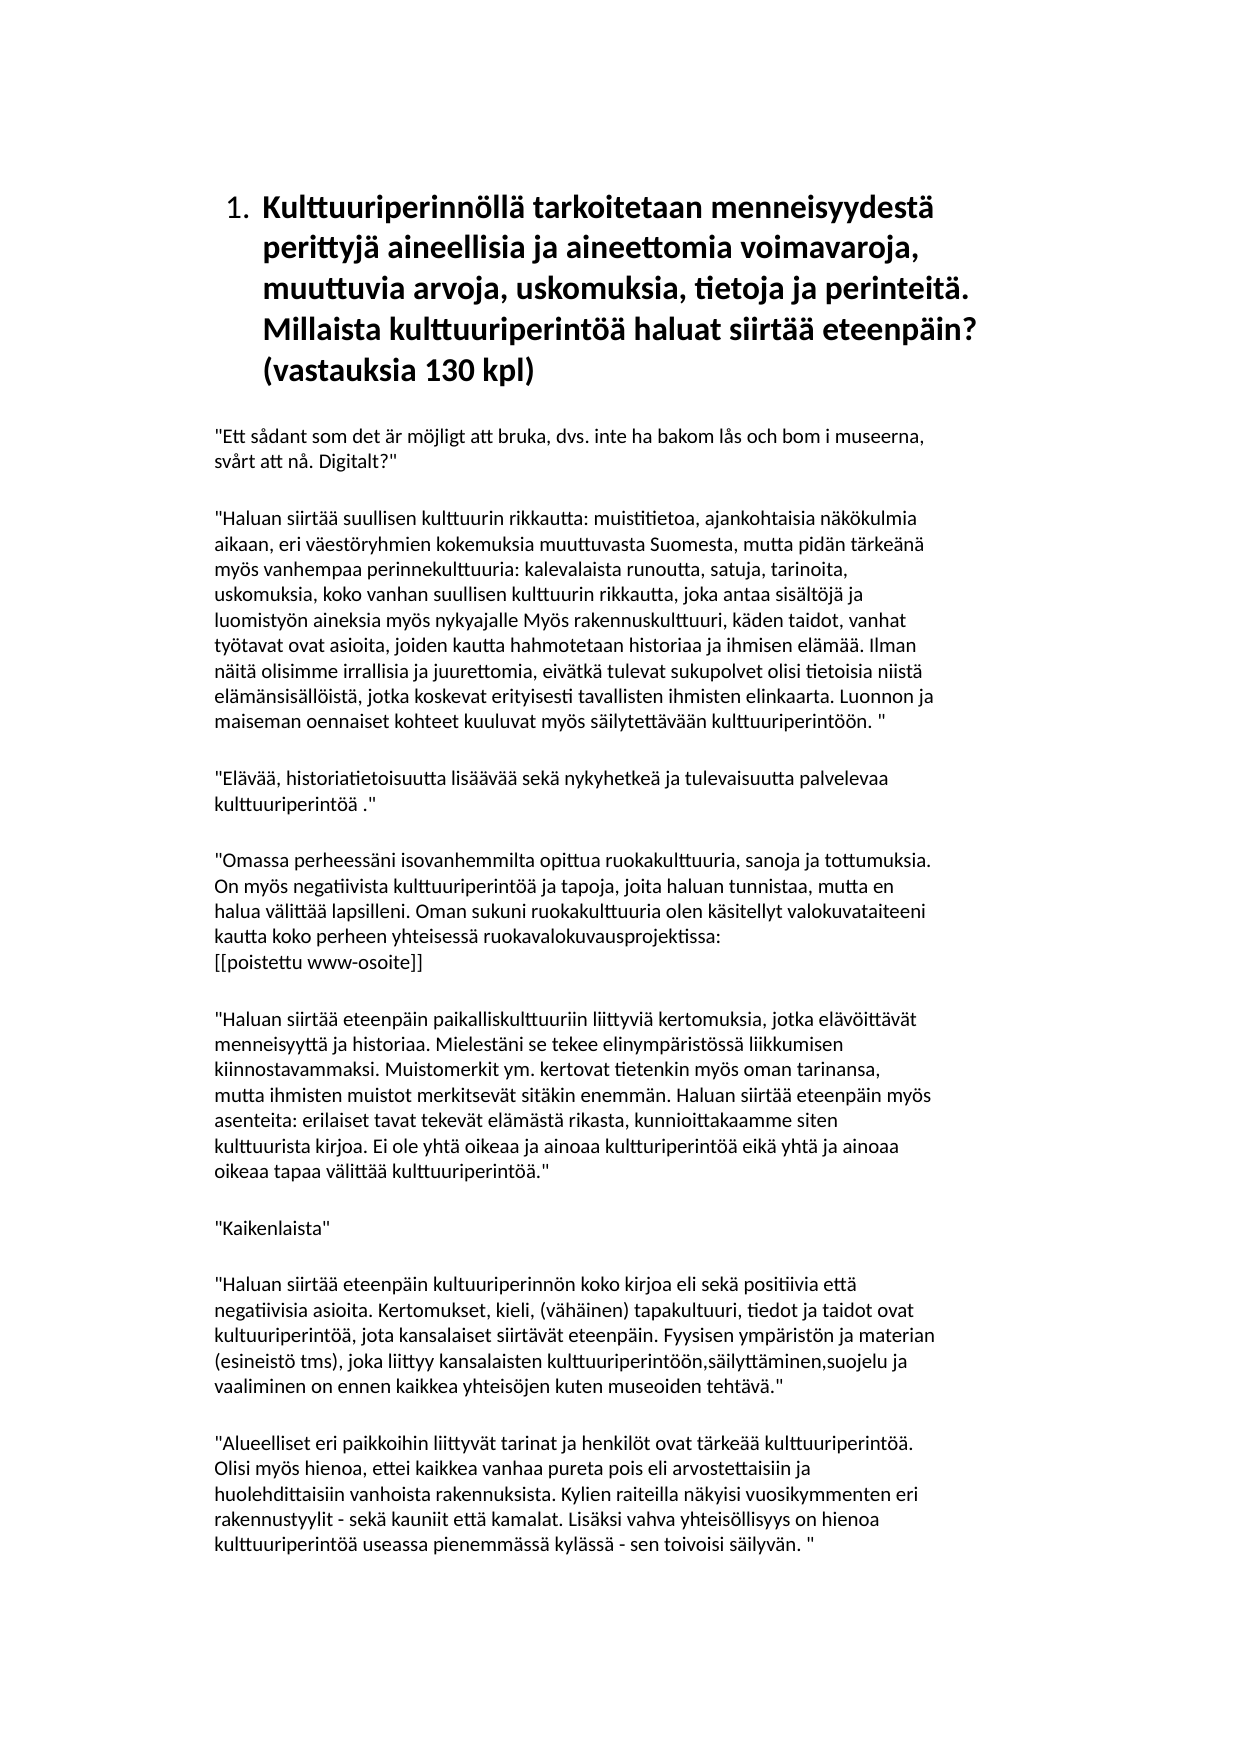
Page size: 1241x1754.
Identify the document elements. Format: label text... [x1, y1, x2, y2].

table_cell "Omassa perheessäni isovanhemmilta opittua ruokakulttuuria, sanoja ja tottumuksia. On myös negatiivista kulttuuriperintöä ja tapoja, joita haluan tunnistaa, mutta en halua välittää lapsilleni. Oman sukuni ruokakulttuuria olen käsitellyt valokuvataiteeni kautta koko perheen yhteisessä ruokavalokuvausprojektissa: [[poistettu www-osoite]] [214, 824, 952, 982]
table_cell "Haluan siirtää eteenpäin kultuuriperinnön koko kirjoa eli sekä positiivia että negatiivisia asioita. Kertomukset, kieli, (vähäinen) tapakultuuri, tiedot ja taidot ovat kultuuriperintöä, jota kansalaiset siirtävät eteenpäin. Fyysisen ympäristön ja materian (esineistö tms), joka liittyy kansalaisten kulttuuriperintöön,säilyttäminen,suojelu ja vaaliminen on ennen kaikkea yhteisöjen kuten museoiden tehtävä." [214, 1248, 952, 1407]
table_header "Ett sådant som det är möjligt att bruka, dvs. inte ha bakom lås och bom i museerna, svårt att nå. Digitalt?" [214, 400, 952, 482]
table_cell "Elävää, historiatietoisuutta lisäävää sekä nykyhetkeä ja tulevaisuutta palvelevaa kulttuuriperintöä ." [214, 742, 952, 824]
table_cell "Kaikenlaista" [214, 1192, 952, 1248]
subtitle Kulttuuriperinnöllä tarkoitetaan menneisyydestä perittyjä aineellisia ja aineettomia voimavaroja, muuttuvia arvoja, uskomuksia, tietoja ja perinteitä. Millaista kulttuuriperintöä haluat siirtää eteenpäin? (vastauksia 130 kpl) [225, 186, 1053, 389]
table_cell "Haluan siirtää eteenpäin paikalliskulttuuriin liittyviä kertomuksia, jotka elävöittävät menneisyyttä ja historiaa. Mielestäni se tekee elinympäristössä liikkumisen kiinnostavammaksi. Muistomerkit ym. kertovat tietenkin myös oman tarinansa, mutta ihmisten muistot merkitsevät sitäkin enemmän. Haluan siirtää eteenpäin myös asenteita: erilaiset tavat tekevät elämästä rikasta, kunnioittakaamme siten kulttuurista kirjoa. Ei ole yhtä oikeaa ja ainoaa kultturiperintöä eikä yhtä ja ainoaa oikeaa tapaa välittää kulttuuriperintöä." [214, 983, 952, 1192]
table_cell "Alueelliset eri paikkoihin liittyvät tarinat ja henkilöt ovat tärkeää kulttuuriperintöä. Olisi myös hienoa, ettei kaikkea vanhaa pureta pois eli arvostettaisiin ja huolehdittaisiin vanhoista rakennuksista. Kylien raiteilla näkyisi vuosikymmenten eri rakennustyylit - sekä kauniit että kamalat. Lisäksi vahva yhteisöllisyys on hienoa kulttuuriperintöä useassa pienemmässä kylässä - sen toivoisi säilyvän. " [214, 1407, 952, 1565]
table_cell "Haluan siirtää suullisen kulttuurin rikkautta: muistitietoa, ajankohtaisia näkökulmia aikaan, eri väestöryhmien kokemuksia muuttuvasta Suomesta, mutta pidän tärkeänä myös vanhempaa perinnekulttuuria: kalevalaista runoutta, satuja, tarinoita, uskomuksia, koko vanhan suullisen kulttuurin rikkautta, joka antaa sisältöjä ja luomistyön aineksia myös nykyajalle Myös rakennuskulttuuri, käden taidot, vanhat työtavat ovat asioita, joiden kautta hahmotetaan historiaa ja ihmisen elämää. Ilman näitä olisimme irrallisia ja juurettomia, eivätkä tulevat sukupolvet olisi tietoisia niistä elämänsisällöistä, jotka koskevat erityisesti tavallisten ihmisten elinkaarta. Luonnon ja maiseman oennaiset kohteet kuuluvat myös säilytettävään kulttuuriperintöön. " [214, 482, 952, 742]
